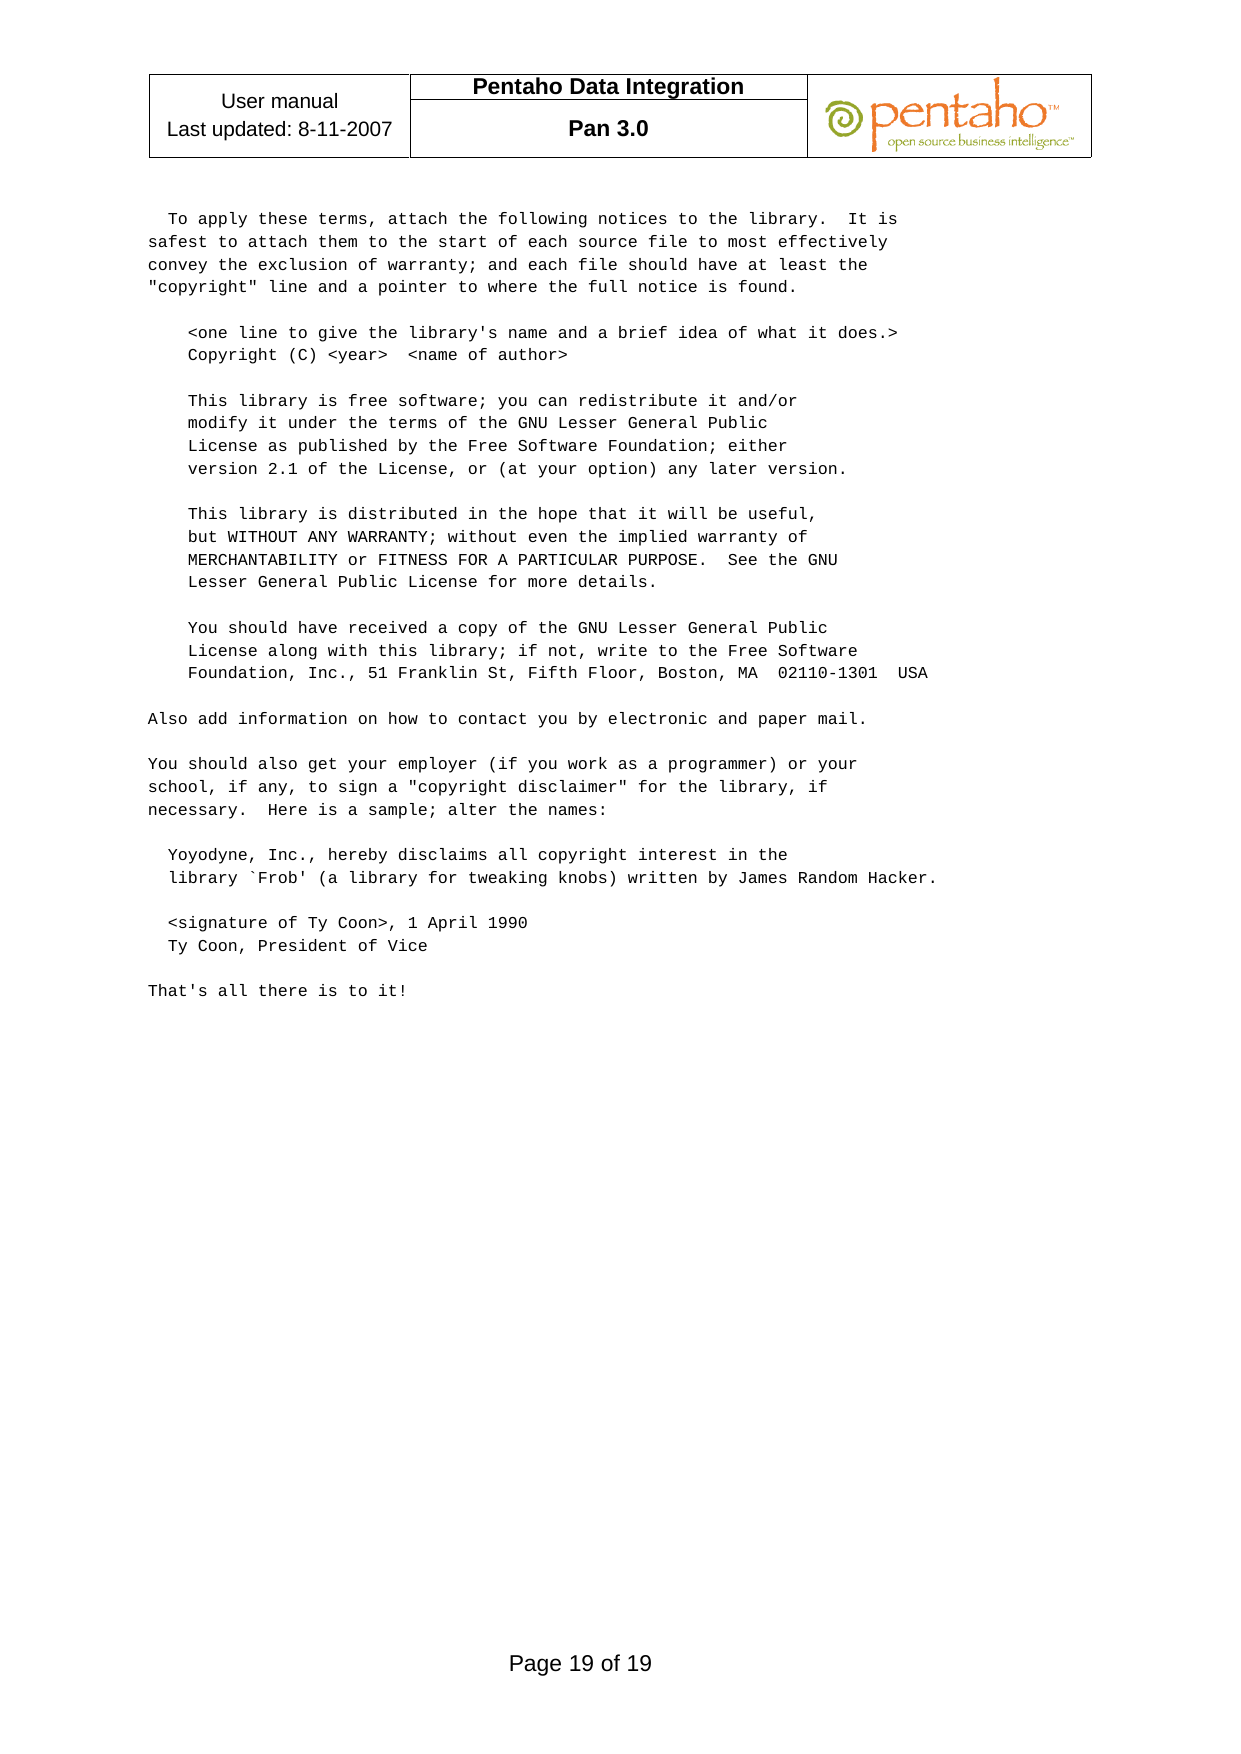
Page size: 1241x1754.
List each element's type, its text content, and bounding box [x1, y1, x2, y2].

text To apply these terms, attach the following notices to the library. It is safest to attach them to the start of each source file to most effectively convey the exclusion of warranty; and each file should have at least the "copyright" line and a pointer to where the full notice is found. <one line to give the library's name and a brief idea of what it does.> Copyright (C) <year> <name of author> This library is free software; you can redistribute it and/or modify it under the terms of the GNU Lesser General Public License as published by the Free Software Foundation; either version 2.1 of the License, or (at your option) any later version. This library is distributed in the hope that it will be useful, but WITHOUT ANY WARRANTY; without even the implied warranty of MERCHANTABILITY or FITNESS FOR A PARTICULAR PURPOSE. See the GNU Lesser General Public License for more details. You should have received a copy of the GNU Lesser General Public License along with this library; if not, write to the Free Software Foundation, Inc., 51 Franklin St, Fifth Floor, Boston, MA 02110-1301 USA Also add information on how to contact you by electronic and paper mail. You should also get your employer (if you work as a programmer) or your school, if any, to sign a "copyright disclaimer" for the library, if necessary. Here is a sample; alter the names: Yoyodyne, Inc., hereby disclaims all copyright interest in the library `Frob' (a library for tweaking knobs) written by James Random Hacker. <signature of Ty Coon>, 1 April 1990 Ty Coon, President of Vice That's all there is to it! [148, 188, 1092, 1093]
